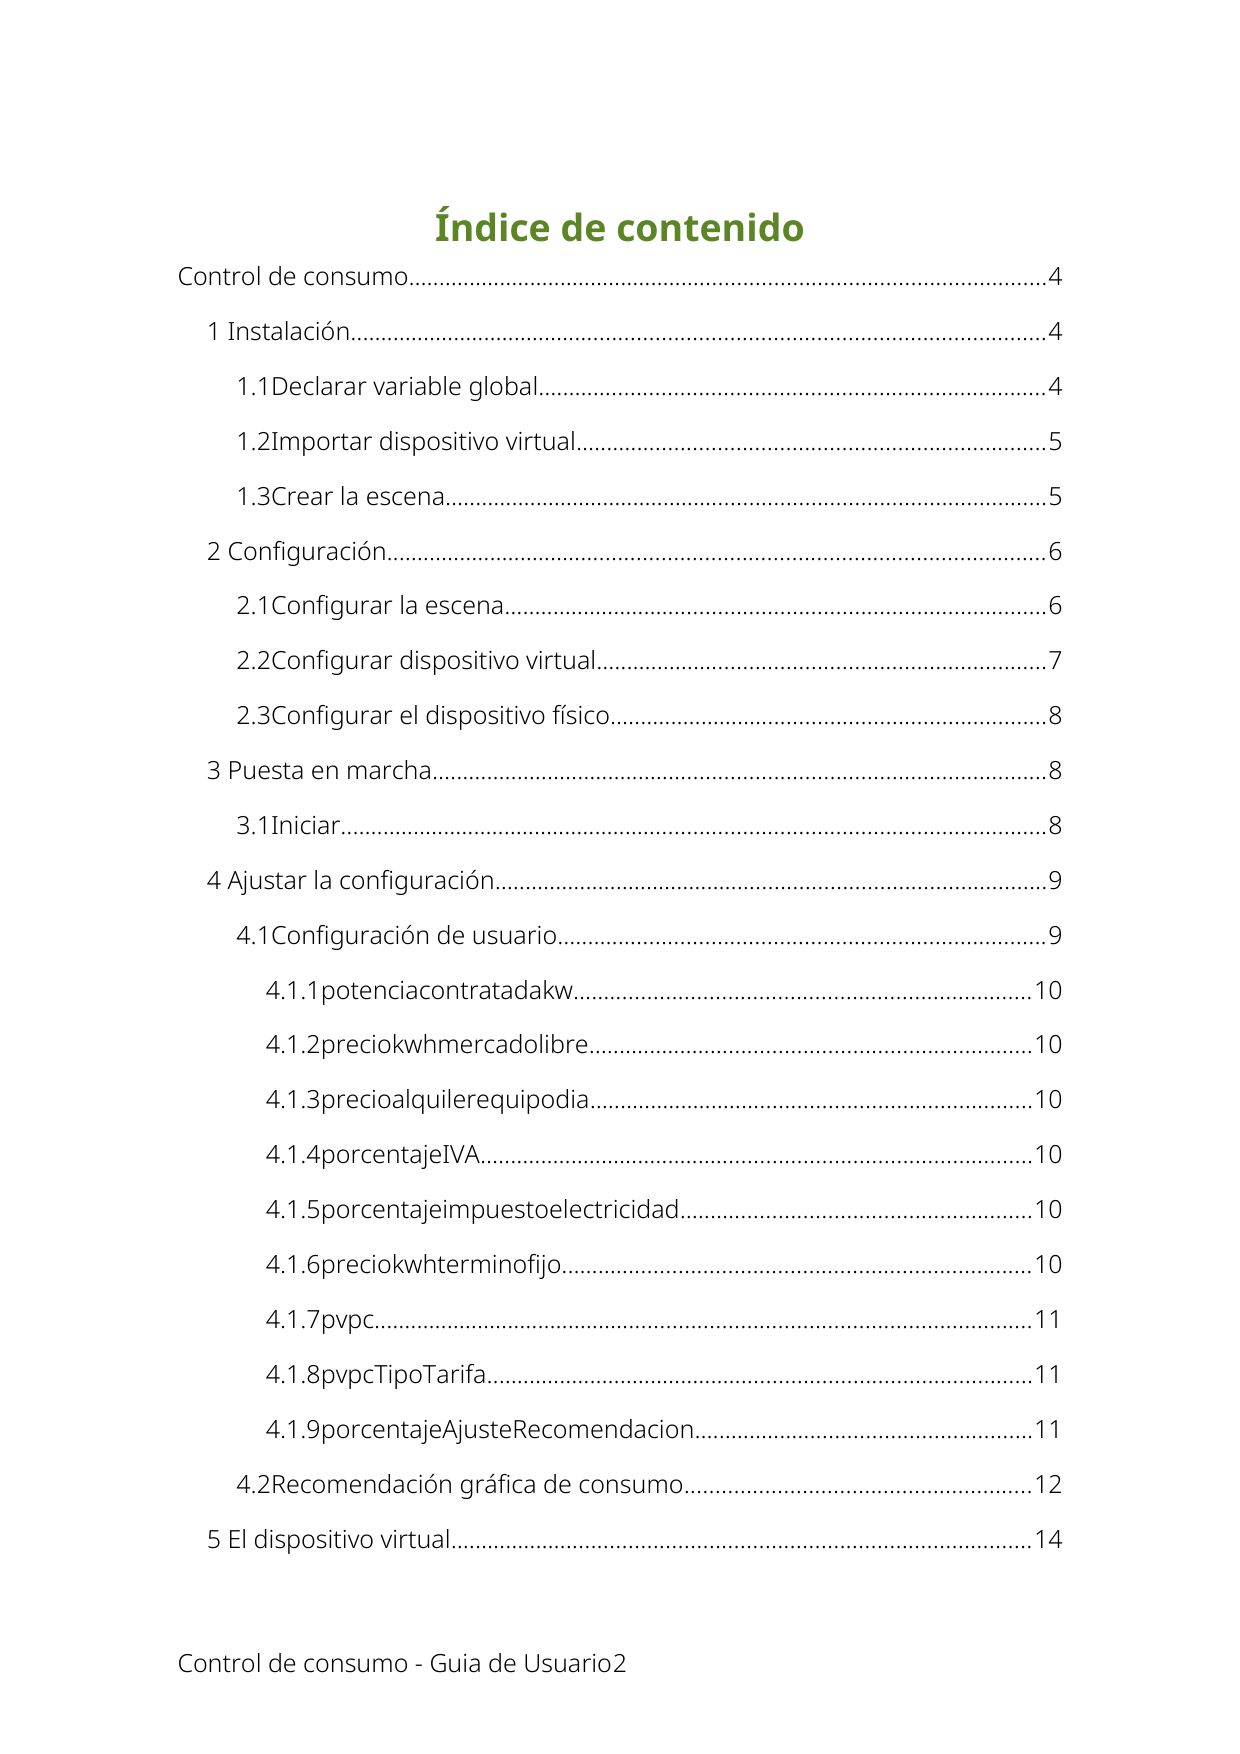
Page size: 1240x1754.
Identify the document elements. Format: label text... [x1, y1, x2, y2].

text 3 Puesta en marcha 8 [207, 753, 1062, 787]
text 2.1Configurar la escena 6 [236, 588, 1062, 622]
text 2 Configuración 6 [207, 533, 1062, 567]
text 4.1.9porcentajeAjusteRecomendacion 11 [266, 1411, 1062, 1446]
text 1.2Importar dispositivo virtual 5 [236, 423, 1062, 457]
text 3.1Iniciar 8 [236, 808, 1062, 842]
text 4.1Configuración de usuario 9 [236, 917, 1062, 951]
text 4.2Recomendación gráfica de consumo 12 [236, 1466, 1062, 1500]
text 2.2Configurar dispositivo virtual 7 [236, 643, 1062, 677]
text 4 Ajustar la configuración 9 [207, 862, 1062, 897]
text 4.1.4porcentajeIVA 10 [266, 1137, 1062, 1171]
text 4.1.5porcentajeimpuestoelectricidad 10 [266, 1192, 1062, 1226]
text 4.1.8pvpcTipoTarifa 11 [266, 1357, 1062, 1391]
text Índice de contenido [177, 201, 1062, 252]
text 1.3Crear la escena 5 [236, 478, 1062, 512]
text 4.1.1potenciacontratadakw 10 [266, 972, 1062, 1006]
text 4.1.2preciokwhmercadolibre 10 [266, 1027, 1062, 1061]
text 4.1.3precioalquilerequipodia 10 [266, 1082, 1062, 1116]
text 1 Instalación 4 [207, 313, 1062, 348]
text 4.1.6preciokwhterminofijo 10 [266, 1247, 1062, 1281]
text 4.1.7pvpc 11 [266, 1302, 1062, 1336]
text Control de consumo 4 [177, 259, 1062, 293]
text 1.1Declarar variable global 4 [236, 368, 1062, 402]
text 5 El dispositivo virtual 14 [207, 1521, 1062, 1555]
text 2.3Configurar el dispositivo físico 8 [236, 698, 1062, 732]
